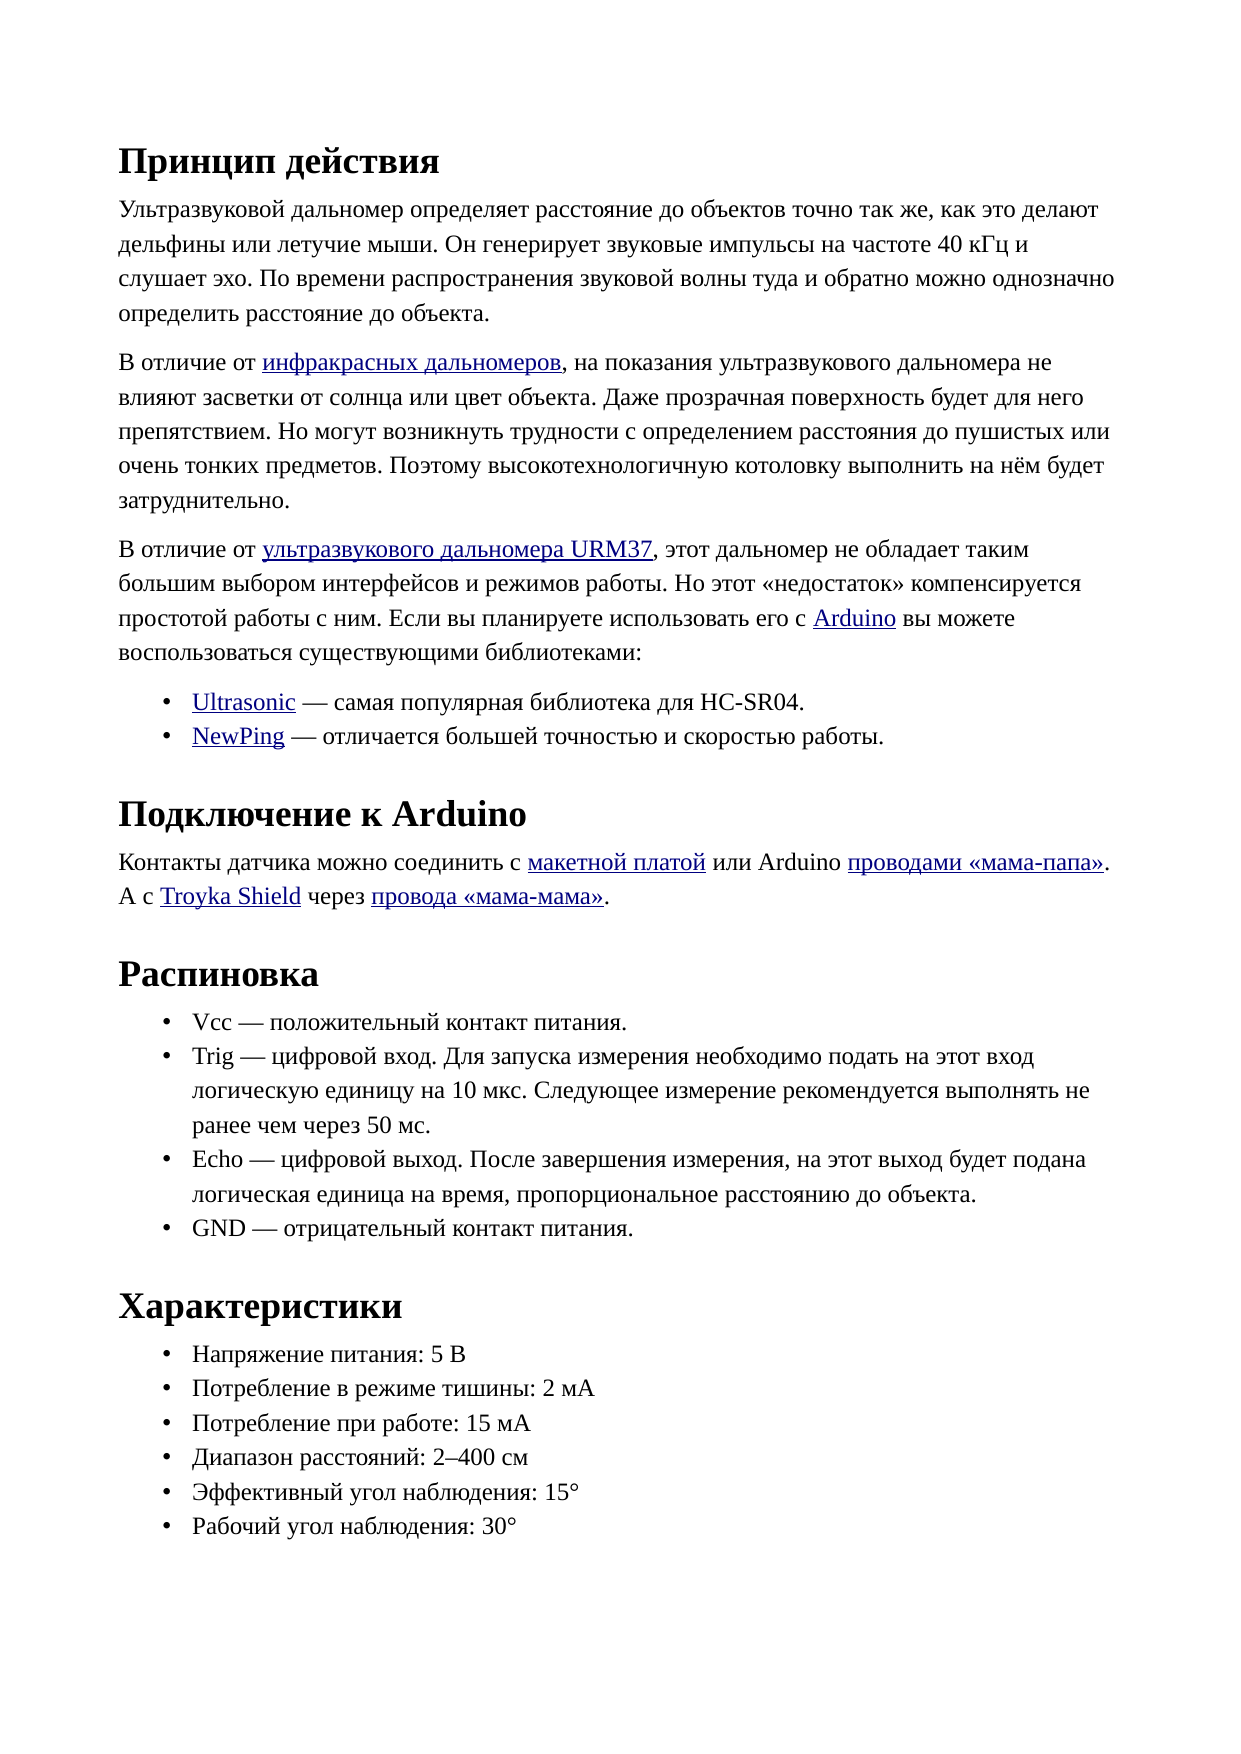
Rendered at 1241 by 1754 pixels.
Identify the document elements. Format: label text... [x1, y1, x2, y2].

list Напряжение питания: 5 В [162, 1339, 1122, 1368]
list GND — отрицательный контакт питания. [162, 1213, 1122, 1242]
list Потребление в режиме тишины: 2 мА [162, 1373, 1122, 1402]
list Эффективный угол наблюдения: 15° [162, 1477, 1122, 1506]
text В отличие от ультразвукового дальномера URM37, этот дальномер не обладает таким большим выбором интерфейсов и режимов работы. Но этот «недостаток» компенсируется простотой работы с ним. Если вы планируете использовать его с Arduino вы можете воспользоваться существующими библиотеками: [118, 534, 1122, 666]
text Контакты датчика можно соединить с макетной платой или Arduino проводами «мама-папа». А с Troyka Shield через провода «мама-мама». [118, 847, 1122, 910]
list Trig — цифровой вход. Для запуска измерения необходимо подать на этот вход логическую единицу на 10 мкс. Следующее измерение рекомендуется выполнять не ранее чем через 50 мс. [162, 1041, 1122, 1139]
subtitle Характеристики [118, 1283, 1122, 1326]
list Echo — цифровой выход. После завершения измерения, на этот выход будет подана логическая единица на время, пропорциональное расстоянию до объекта. [162, 1144, 1122, 1208]
list NewPing — отличается большей точностью и скоростью работы. [162, 721, 1122, 750]
list Рабочий угол наблюдения: 30° [162, 1511, 1122, 1540]
subtitle Распиновка [118, 951, 1122, 994]
text В отличие от инфракрасных дальномеров, на показания ультразвукового дальномера не влияют засветки от солнца или цвет объекта. Даже прозрачная поверхность будет для него препятствием. Но могут возникнуть трудности с определением расстояния до пушистых или очень тонких предметов. Поэтому высокотехнологичную котоловку выполнить на нём будет затруднительно. [118, 347, 1122, 514]
text Ультразвуковой дальномер определяет расстояние до объектов точно так же, как это делают дельфины или летучие мыши. Он генерирует звуковые импульсы на частоте 40 кГц и слушает эхо. По времени распространения звуковой волны туда и обратно можно однозначно определить расстояние до объекта. [118, 194, 1122, 327]
list Диапазон расстояний: 2–400 см [162, 1442, 1122, 1471]
subtitle Подключение к Arduino [118, 791, 1122, 834]
list Потребление при работе: 15 мА [162, 1408, 1122, 1437]
list Vcc — положительный контакт питания. [162, 1007, 1122, 1035]
list Ultrasonic — самая популярная библиотека для HC-SR04. [162, 687, 1122, 715]
subtitle Принцип действия [118, 139, 1122, 182]
